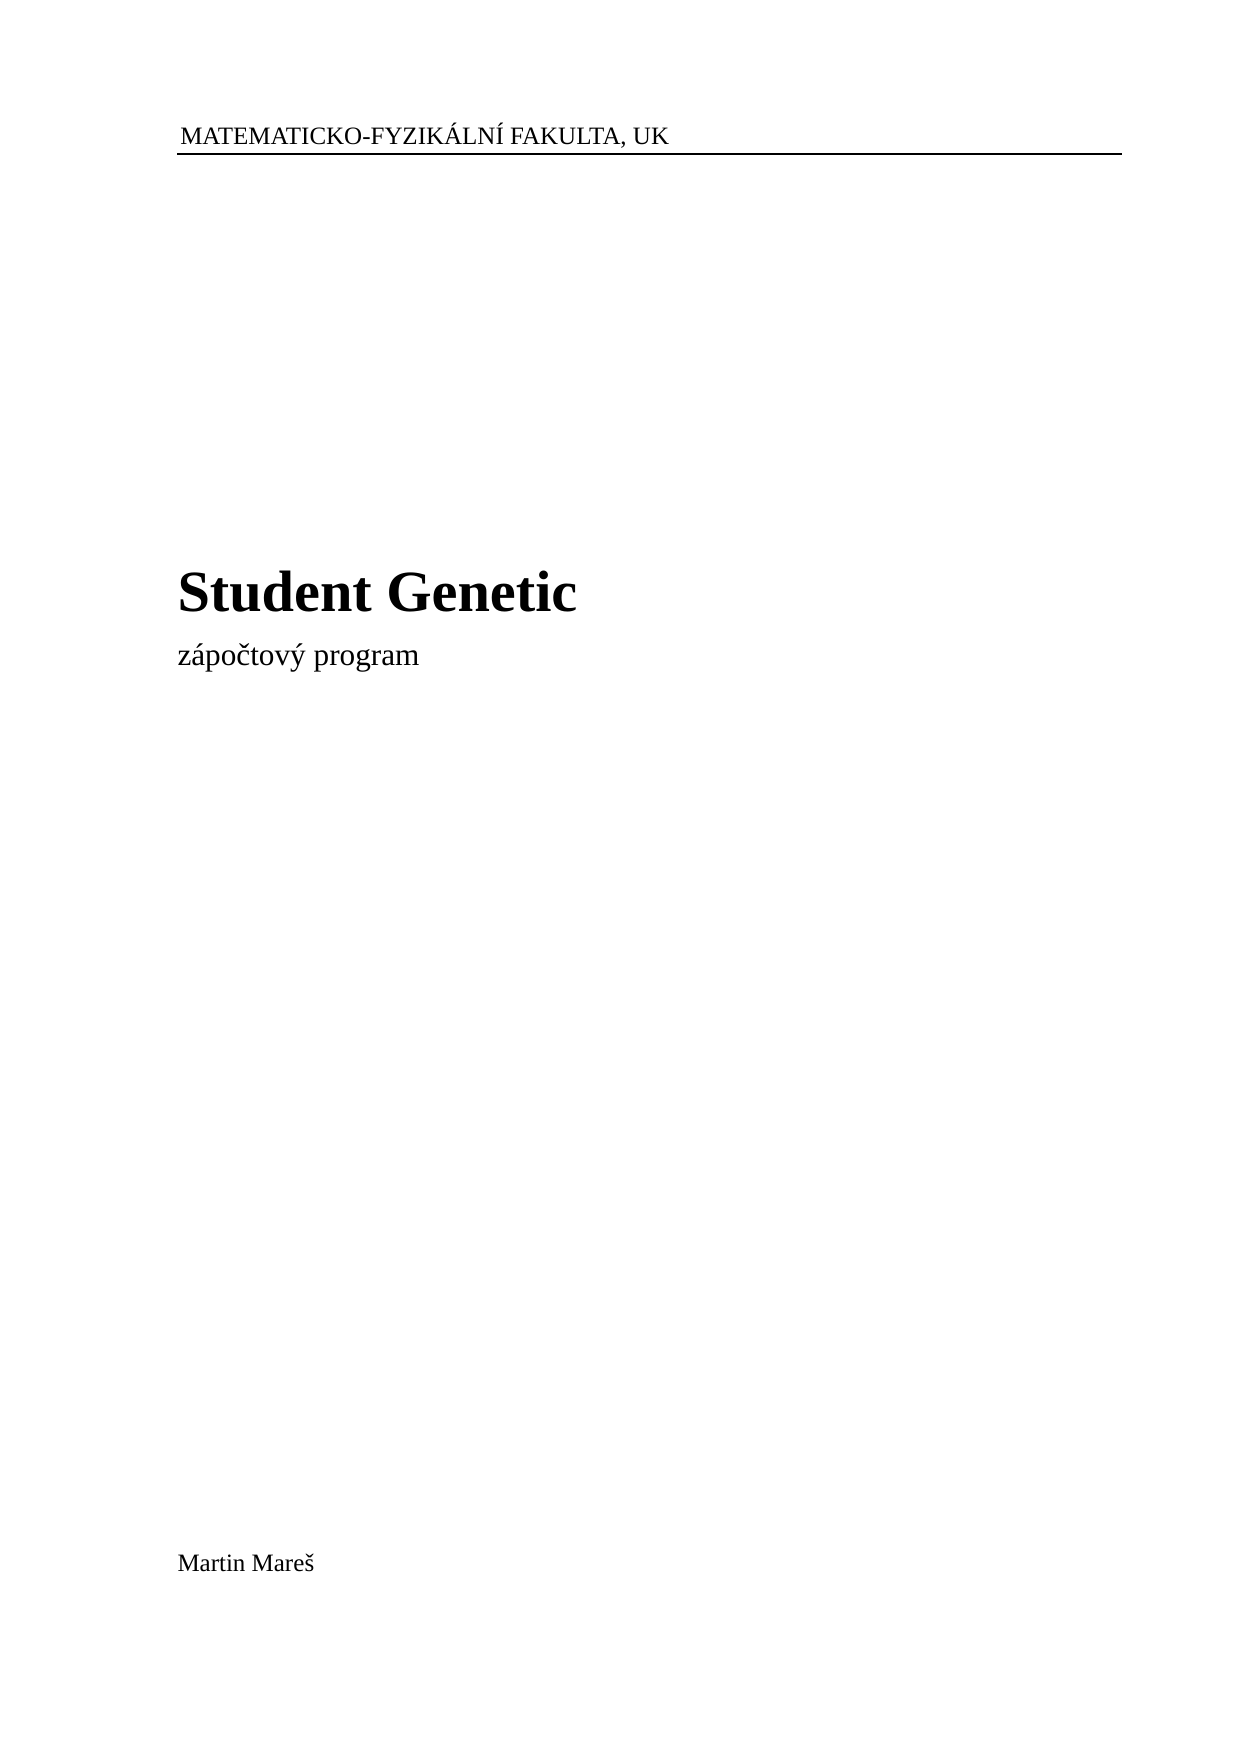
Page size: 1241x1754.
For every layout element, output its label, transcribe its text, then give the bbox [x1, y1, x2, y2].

text zápočtový program [177, 636, 1122, 672]
text Martin Mareš [177, 1548, 1122, 1577]
title Student Genetic [177, 556, 1122, 623]
